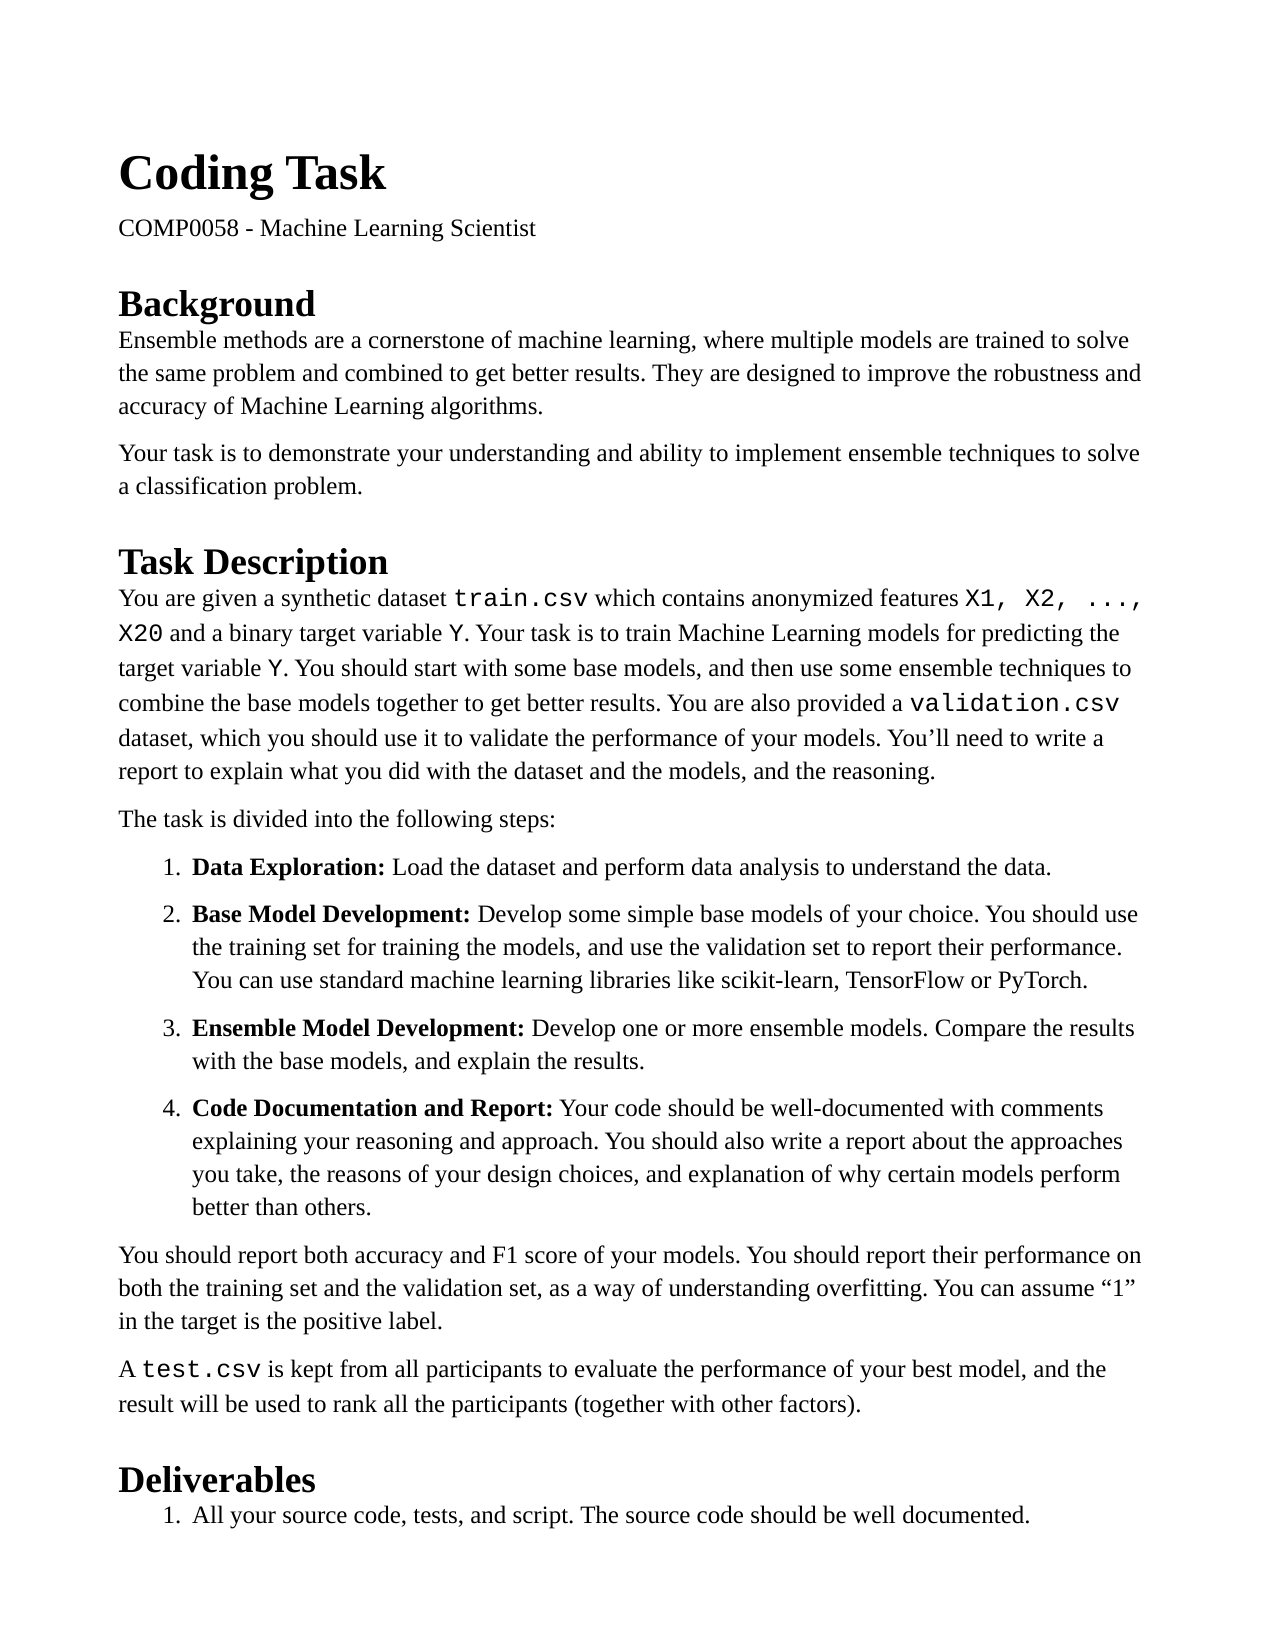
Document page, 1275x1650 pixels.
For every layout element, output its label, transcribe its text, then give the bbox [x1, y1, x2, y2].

list Base Model Development: Develop some simple base models of your choice. You should use the training set for training the models, and use the validation set to report their performance. You can use standard machine learning libraries like scikit-learn, TensorFlow or PyTorch. [162, 899, 1157, 994]
subtitle Background [118, 282, 1157, 325]
list Code Documentation and Report: Your code should be well-documented with comments explaining your reasoning and approach. You should also write a report about the approaches you take, the reasons of your design choices, and explanation of why certain models perform better than others. [162, 1093, 1157, 1221]
text COMP0058 - Machine Learning Scientist [118, 213, 1157, 242]
text Ensemble methods are a cornerstone of machine learning, where multiple models are trained to solve the same problem and combined to get better results. They are designed to improve the robustness and accuracy of Machine Learning algorithms. [118, 325, 1157, 419]
text A test.csv is kept from all participants to evaluate the performance of your best model, and the result will be used to rank all the participants (together with other factors). [118, 1354, 1157, 1418]
list All your source code, tests, and script. The source code should be well documented. [162, 1500, 1157, 1529]
list Data Exploration: Load the dataset and perform data analysis to understand the data. [162, 852, 1157, 880]
subtitle Task Description [118, 540, 1157, 583]
subtitle Coding Task [118, 143, 1157, 201]
text Your task is to demonstrate your understanding and ability to implement ensemble techniques to solve a classification problem. [118, 438, 1157, 500]
subtitle Deliverables [118, 1457, 1157, 1500]
text You are given a synthetic dataset train.csv which contains anonymized features X1, X2, ..., X20 and a binary target variable Y. Your task is to train Machine Learning models for predicting the target variable Y. You should start with some base models, and then use some ensemble techniques to combine the base models together to get better results. You are also provided a validation.csv dataset, which you should use it to validate the performance of your models. You’ll need to write a report to explain what you did with the dataset and the models, and the reasoning. [118, 583, 1157, 785]
text You should report both accuracy and F1 score of your models. You should report their performance on both the training set and the validation set, as a way of understanding overfitting. You can assume “1” in the target is the positive label. [118, 1240, 1157, 1335]
list Ensemble Model Development: Develop one or more ensemble models. Compare the results with the base models, and explain the results. [162, 1013, 1157, 1074]
text The task is divided into the following steps: [118, 804, 1157, 833]
